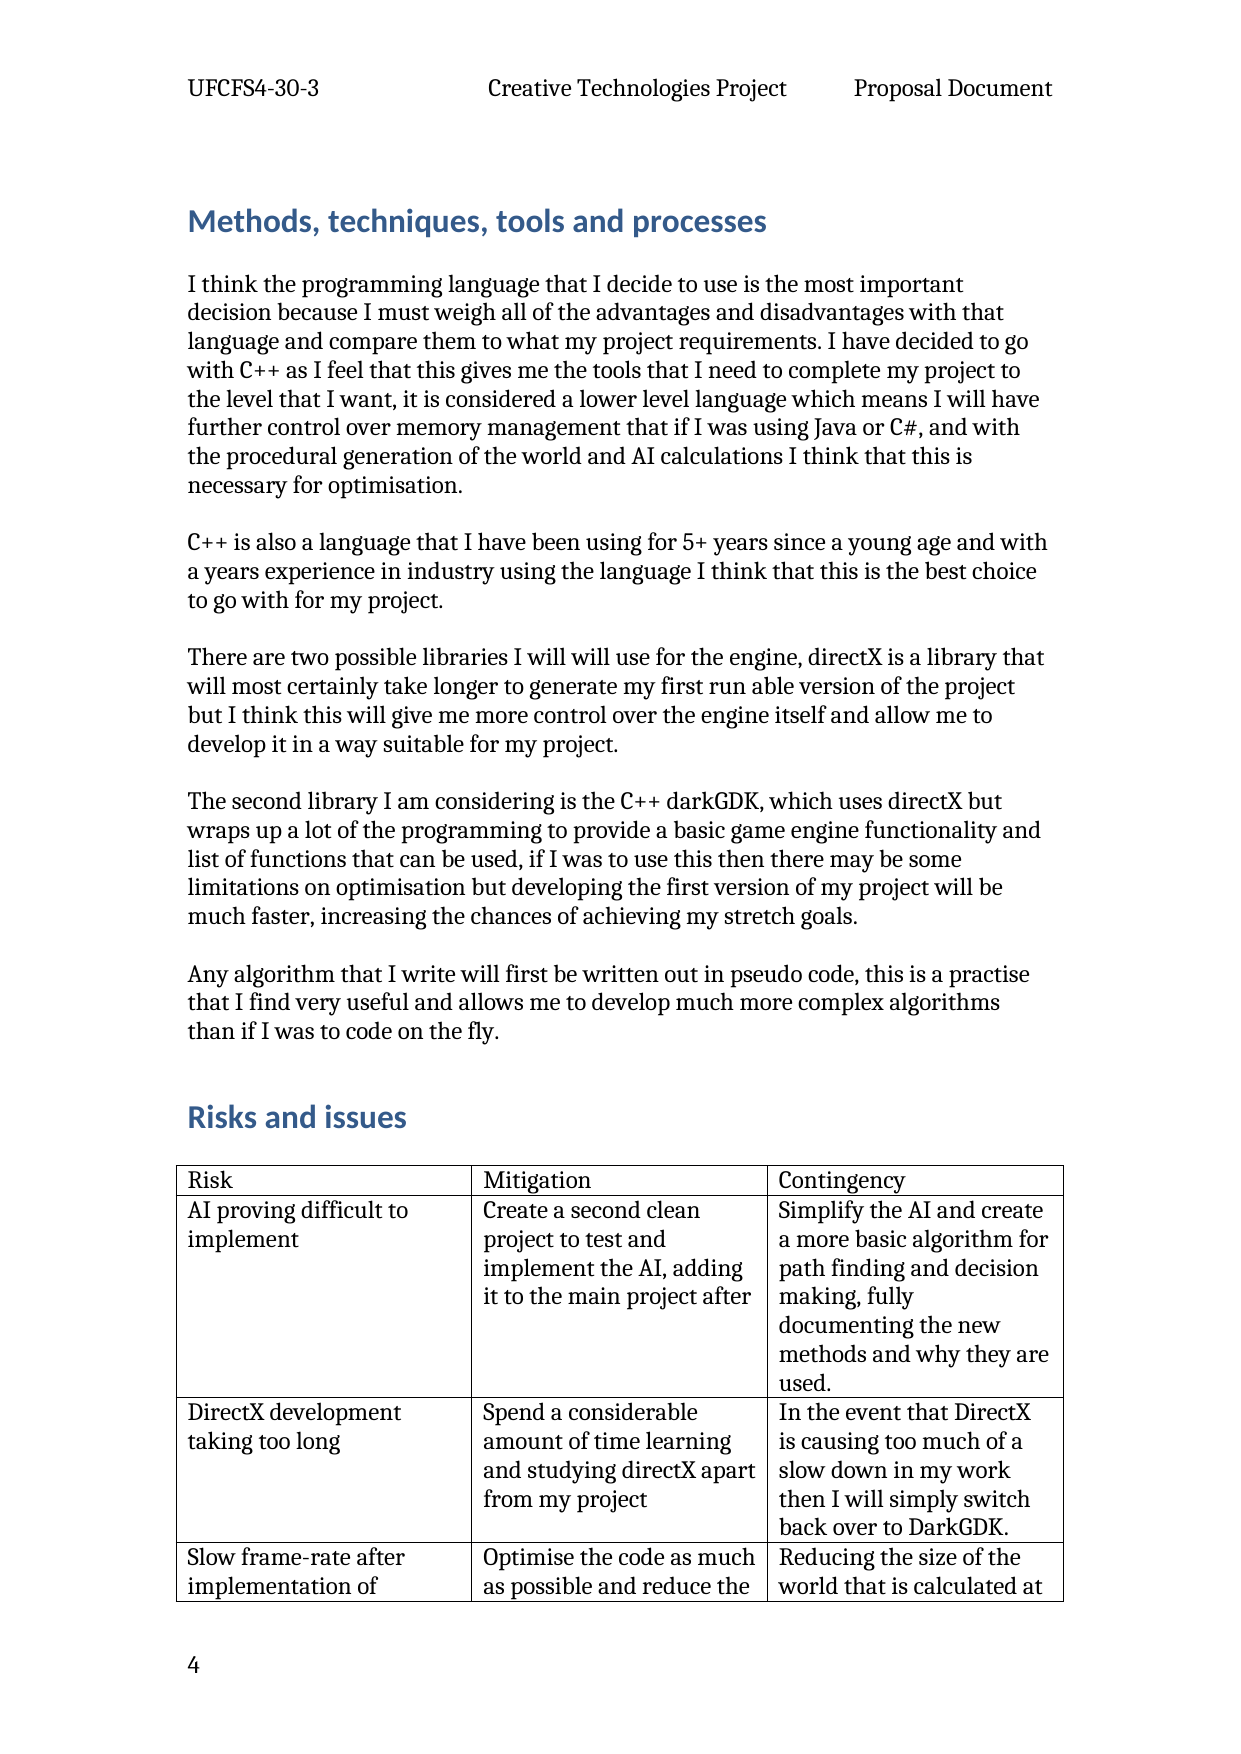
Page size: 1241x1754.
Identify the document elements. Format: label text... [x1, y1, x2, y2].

table_header Contingency [768, 1166, 1063, 1195]
text The second library I am considering is the C++ darkGDK, which uses directX but wraps up a lot of the programming to provide a basic game engine functionality and list of functions that can be used, if I was to use this then there may be some limitations on optimisation but developing the first version of my project will be much faster, increasing the chances of achieving my stretch goals. [187, 787, 1053, 931]
table_cell Create a second clean project to test and implement the AI, adding it to the main project after [472, 1196, 767, 1397]
table_cell Slow frame-rate after implementation of [177, 1543, 471, 1601]
text C++ is also a language that I have been using for 5+ years since a young age and with a years experience in industry using the language I think that this is the best choice to go with for my project. [187, 528, 1053, 614]
table_cell Simplify the AI and create a more basic algorithm for path finding and decision making, fully documenting the new methods and why they are used. [768, 1196, 1063, 1397]
table_cell Optimise the code as much as possible and reduce the [472, 1543, 767, 1601]
subtitle Risks and issues [187, 1096, 1053, 1136]
subtitle Methods, techniques, tools and processes [187, 200, 1053, 241]
table_cell Reducing the size of the world that is calculated at [768, 1543, 1063, 1601]
table_cell Spend a considerable amount of time learning and studying directX apart from my project [472, 1398, 767, 1542]
table_cell AI proving difficult to implement [177, 1196, 471, 1397]
table_cell DirectX development taking too long [177, 1398, 471, 1542]
text There are two possible libraries I will will use for the engine, directX is a library that will most certainly take longer to generate my first run able version of the project but I think this will give me more control over the engine itself and allow me to develop it in a way suitable for my project. [187, 643, 1053, 758]
table_header Risk [177, 1166, 471, 1195]
text I think the programming language that I decide to use is the most important decision because I must weigh all of the advantages and disadvantages with that language and compare them to what my project requirements. I have decided to go with C++ as I feel that this gives me the tools that I need to complete my project to the level that I want, it is considered a lower level language which means I will have further control over memory management that if I was using Java or C#, and with the procedural generation of the world and AI calculations I think that this is necessary for optimisation. [187, 269, 1053, 499]
table_cell In the event that DirectX is causing too much of a slow down in my work then I will simply switch back over to DarkGDK. [768, 1398, 1063, 1542]
table_header Mitigation [472, 1166, 767, 1195]
text Any algorithm that I write will first be written out in pseudo code, this is a practise that I find very useful and allows me to develop much more complex algorithms than if I was to code on the fly. [187, 959, 1053, 1046]
